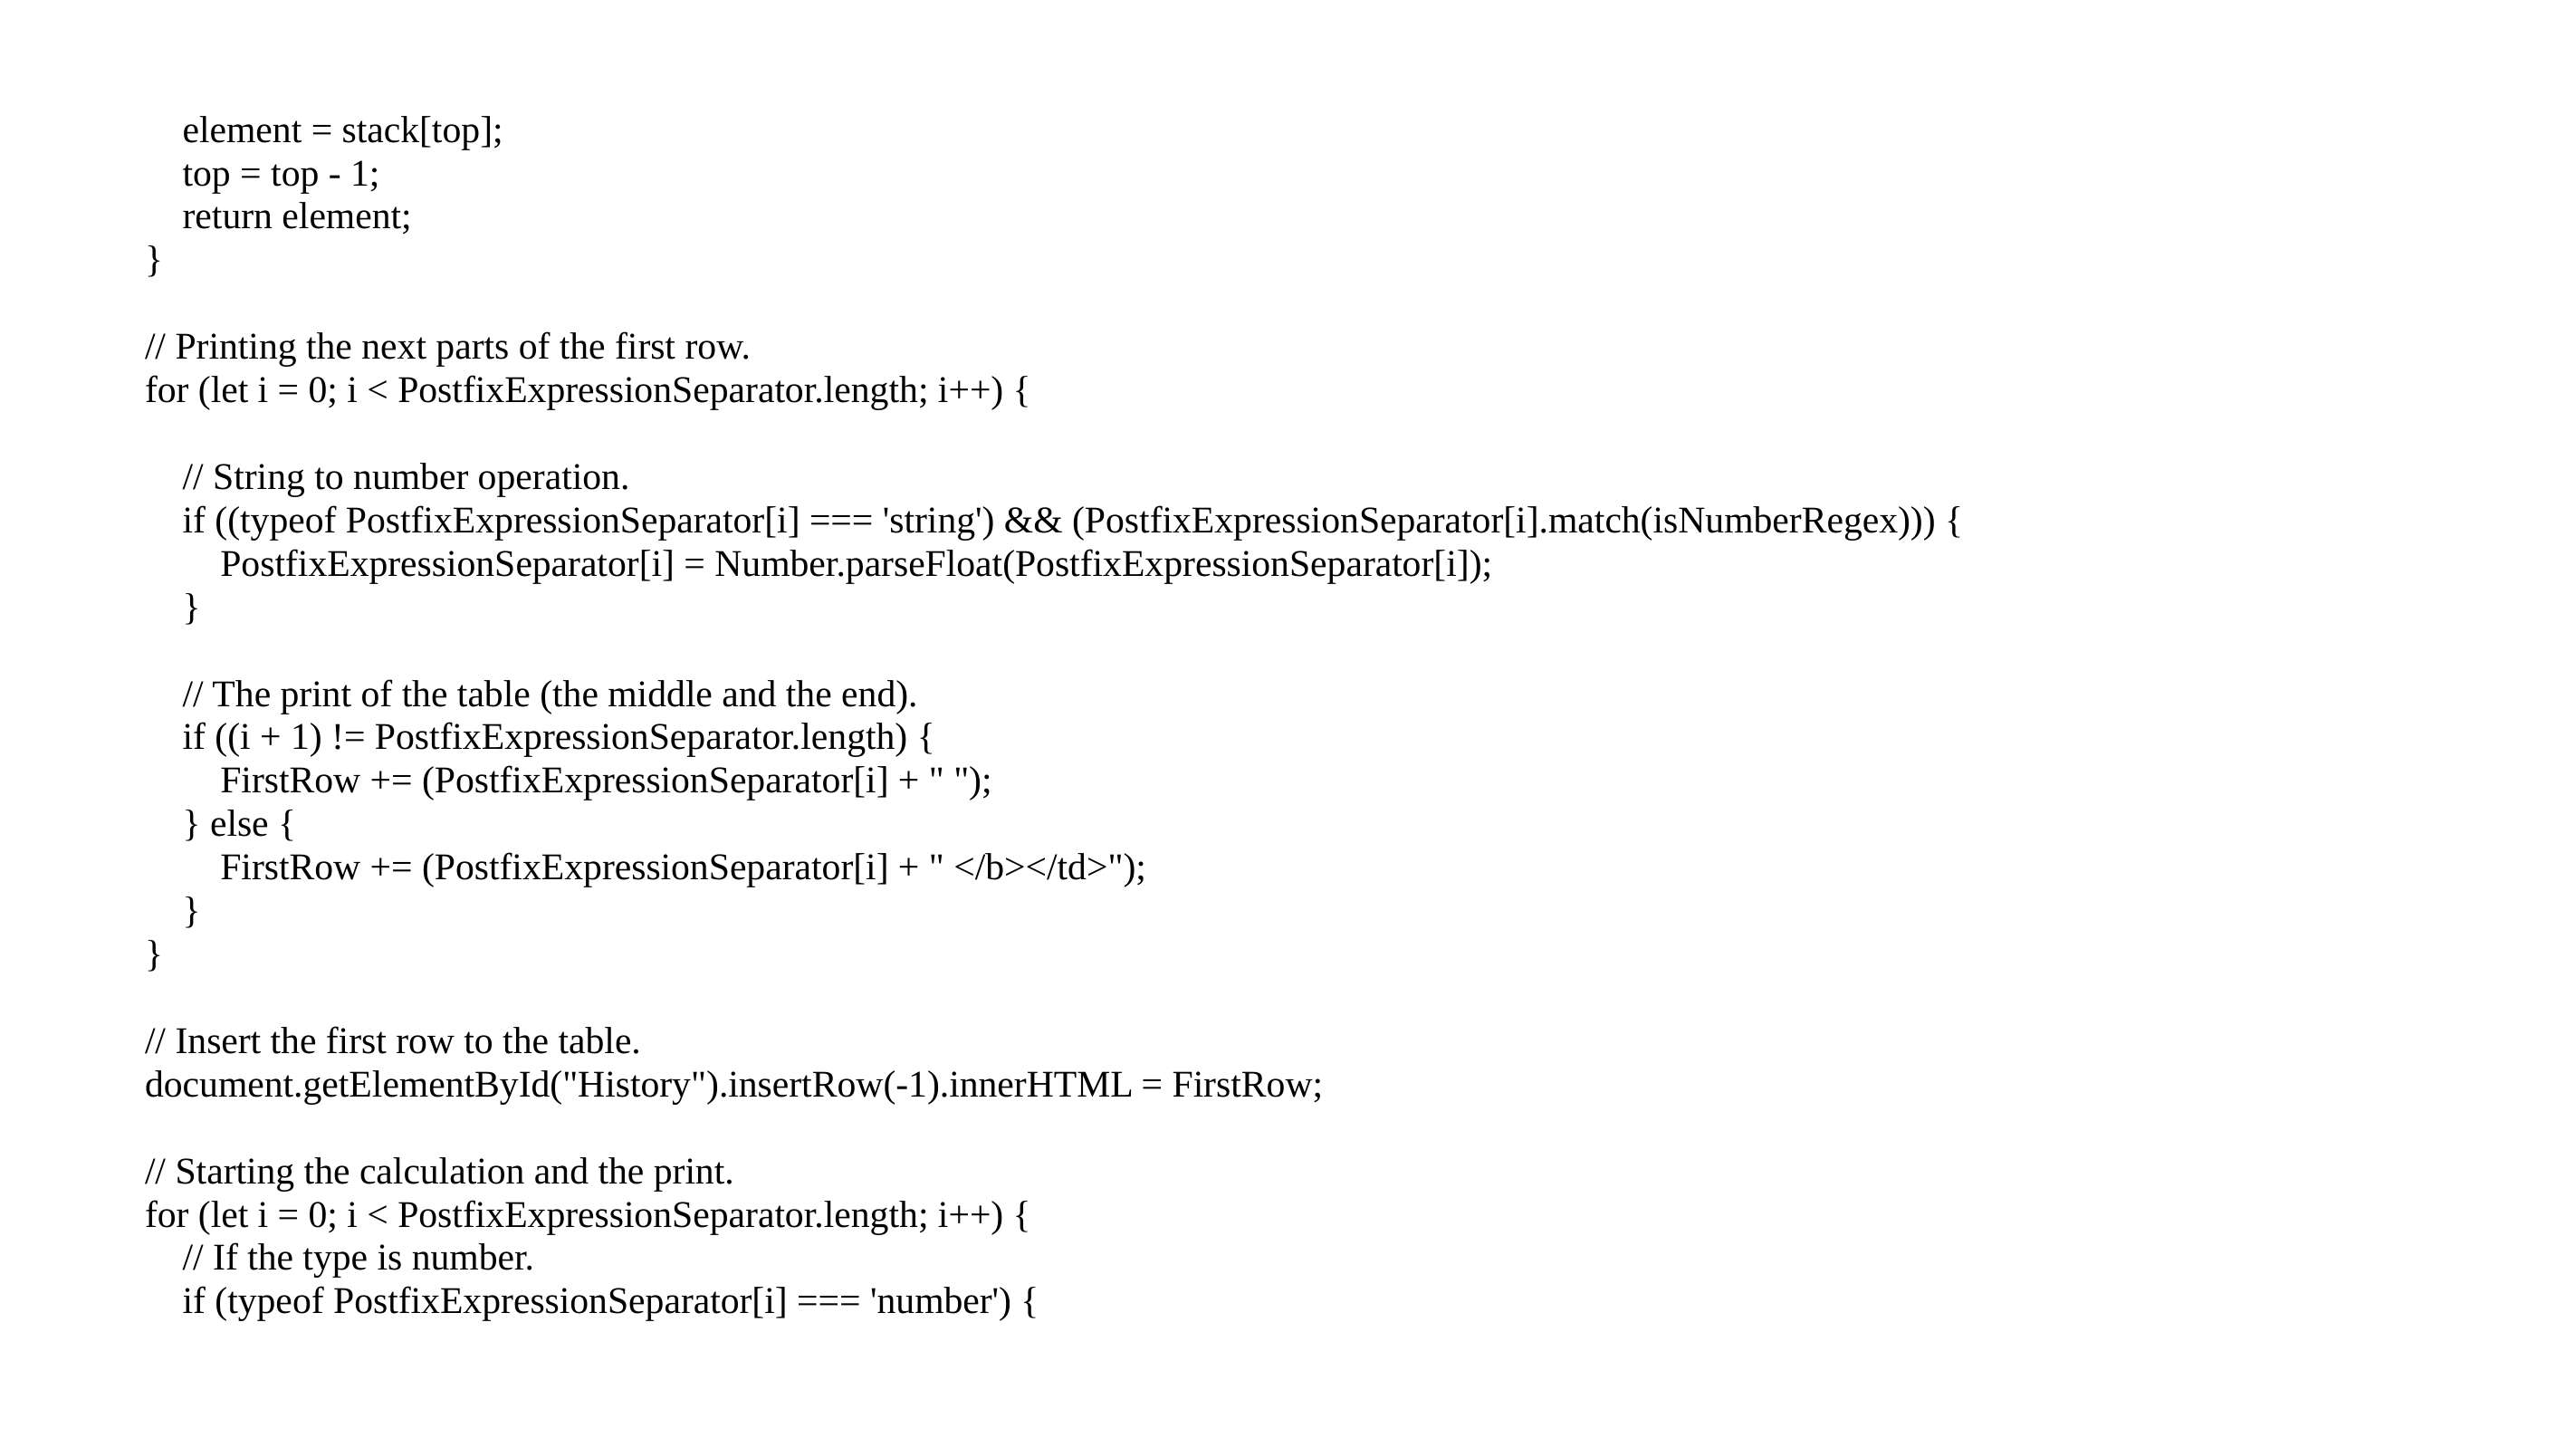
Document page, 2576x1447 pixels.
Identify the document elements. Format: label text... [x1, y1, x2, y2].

text return element; [107, 194, 2468, 237]
text for (let i = 0; i < PostfixExpressionSeparator.length; i++) { [107, 368, 2468, 410]
text if ((typeof PostfixExpressionSeparator[i] === 'string') && (PostfixExpressionSeparator[i].match(isNumberRegex))) { [107, 497, 2468, 541]
text // Insert the first row to the table. [107, 1018, 2468, 1061]
text for (let i = 0; i < PostfixExpressionSeparator.length; i++) { [107, 1192, 2468, 1235]
text } [107, 584, 2468, 628]
text } else { [107, 801, 2468, 845]
text // Printing the next parts of the first row. [107, 324, 2468, 368]
text PostfixExpressionSeparator[i] = Number.parseFloat(PostfixExpressionSeparator[i]); [107, 541, 2468, 584]
text top = top - 1; [107, 150, 2468, 194]
text if (typeof PostfixExpressionSeparator[i] === 'number') { [107, 1279, 2468, 1322]
text FirstRow += (PostfixExpressionSeparator[i] + " "); [107, 758, 2468, 801]
text document.getElementById("History").insertRow(-1).innerHTML = FirstRow; [107, 1061, 2468, 1105]
text FirstRow += (PostfixExpressionSeparator[i] + " </b></td>"); [107, 845, 2468, 888]
text // String to number operation. [107, 454, 2468, 497]
text element = stack[top]; [107, 107, 2468, 150]
text } [107, 888, 2468, 931]
text // If the type is number. [107, 1235, 2468, 1279]
text } [107, 931, 2468, 974]
text if ((i + 1) != PostfixExpressionSeparator.length) { [107, 714, 2468, 758]
text // The print of the table (the middle and the end). [107, 671, 2468, 714]
text } [107, 237, 2468, 281]
text // Starting the calculation and the print. [107, 1148, 2468, 1192]
